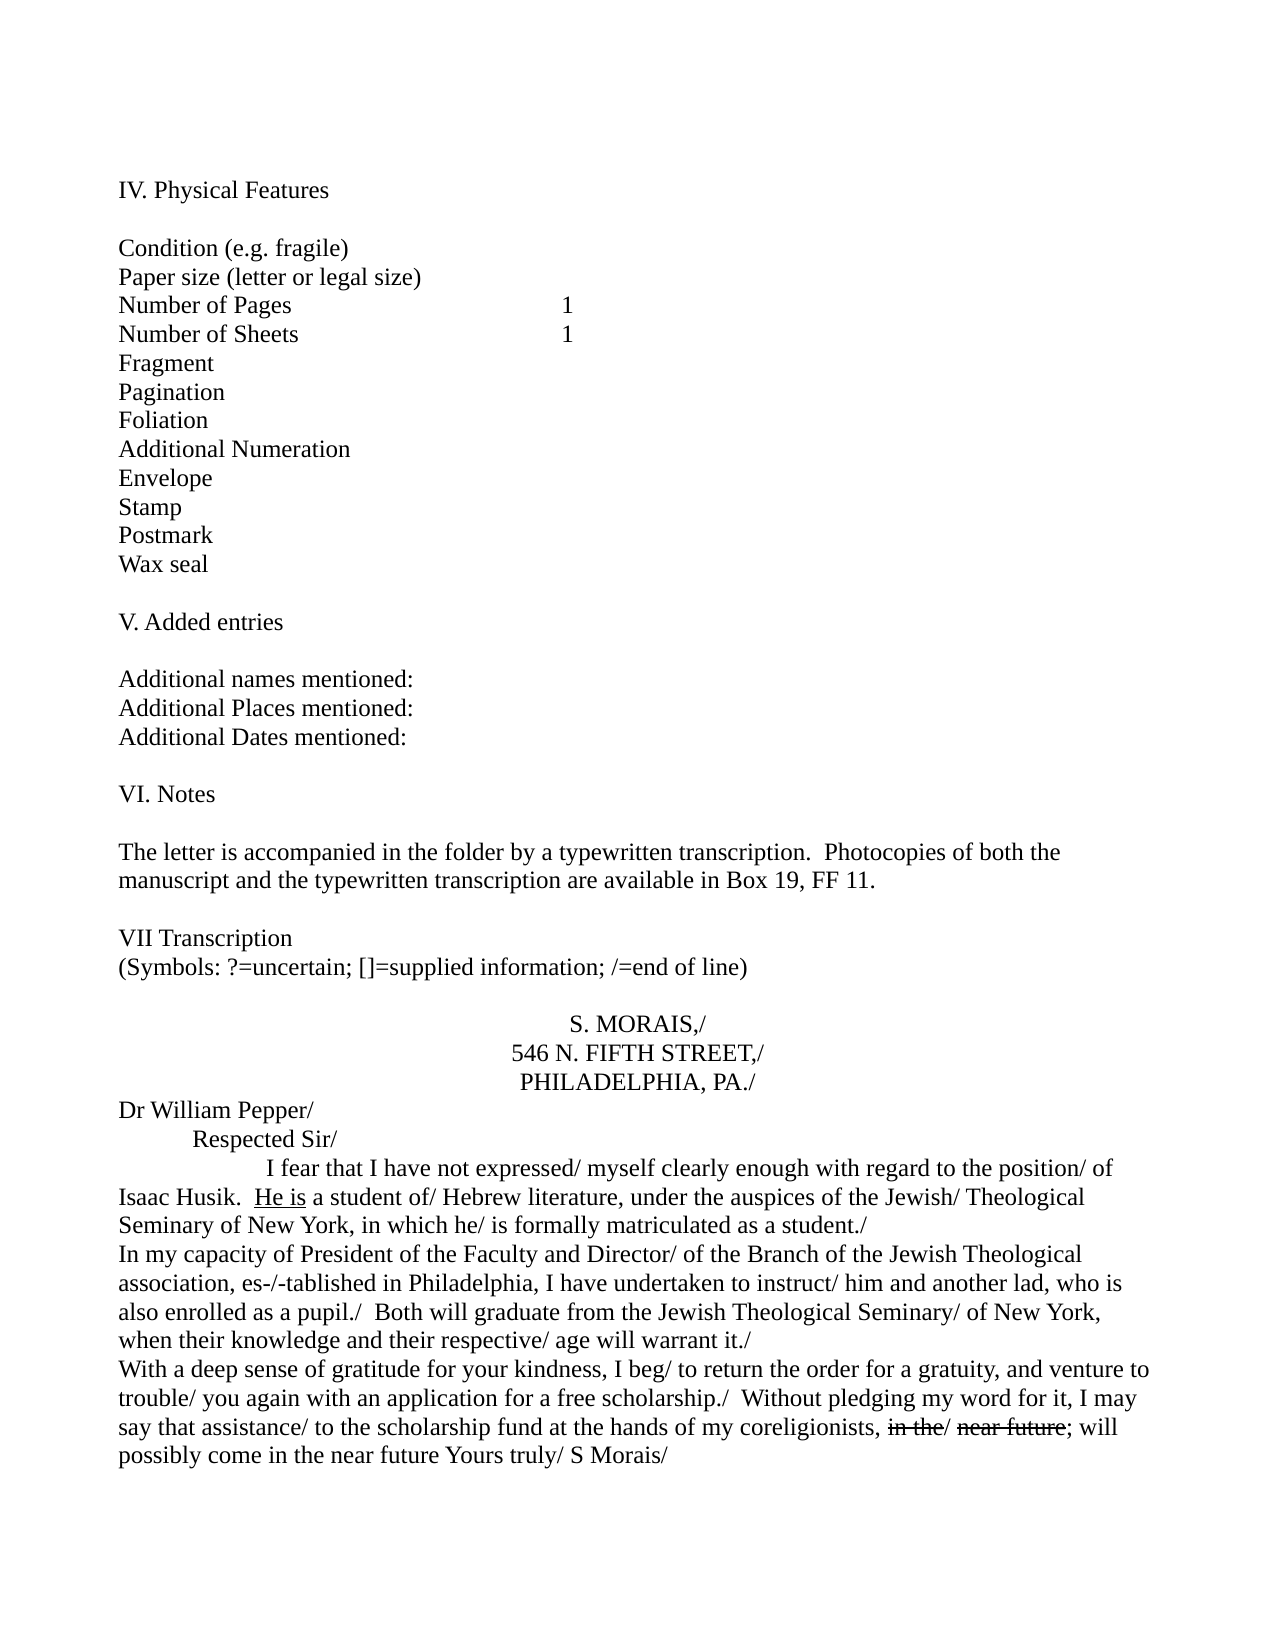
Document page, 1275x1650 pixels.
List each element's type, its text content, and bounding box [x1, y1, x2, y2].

text Number of Pages 1 [118, 291, 1157, 319]
text PHILADELPHIA, PA./ [118, 1067, 1157, 1096]
text I fear that I have not expressed/ myself clearly enough with regard to the position/ of Isaac Husik. He is a student of/ Hebrew literature, under the auspices of the Jewish/ Theological Seminary of New York, in which he/ is formally matriculated as a student./ [118, 1153, 1157, 1239]
text In my capacity of President of the Faculty and Director/ of the Branch of the Jewish Theological association, es-/-tablished in Philadelphia, I have undertaken to instruct/ him and another lad, who is also enrolled as a pupil./ Both will graduate from the Jewish Theological Seminary/ of New York, when their knowledge and their respective/ age will warrant it./ [118, 1239, 1157, 1354]
text Stamp [118, 492, 1157, 521]
text V. Added entries [118, 607, 1157, 636]
text Condition (e.g. fragile) [118, 233, 1157, 262]
text Wax seal [118, 549, 1157, 578]
text Dr William Pepper/ [118, 1096, 1157, 1124]
text VII Transcription [118, 923, 1157, 952]
text VI. Notes [118, 779, 1157, 808]
text Postma rk [118, 521, 1157, 549]
text (Symbols: ?=uncertain; []=supplied information; /=end of line) [118, 952, 1157, 981]
text Additional Places mentioned: [118, 693, 1157, 722]
text Additional names mentioned: [118, 664, 1157, 693]
text Fragment [118, 348, 1157, 377]
text Paper size (letter or legal size) [118, 262, 1157, 291]
text Additional Numeration [118, 434, 1157, 463]
text The letter is accompanied in the folder by a typewritten transcription. Photocopies of both the manuscript and the typewritten transcription are available in Box 19, FF 11. [118, 837, 1157, 894]
text Respected Sir/ [118, 1124, 1157, 1153]
text Additional Dates mentioned: [118, 722, 1157, 751]
text IV. Physical Features [118, 176, 1157, 204]
text S. MORAIS,/ [118, 1009, 1157, 1038]
text Envelope [118, 463, 1157, 492]
text Number of Sheets 1 [118, 319, 1157, 348]
text 546 N. FIFTH STREET,/ [118, 1038, 1157, 1067]
text Pagination [118, 377, 1157, 406]
text With a deep sense of gratitude for your kindness, I beg/ to return the order for a gratuity, and venture to trouble/ you again with an application for a free scholarship./ Without pledging my word for it, I may say that assistance/ to the scholarship fund at the hands of my coreligionists, in the/ near future; will possibly come in the near future Yours truly/ S Morais/ [118, 1354, 1157, 1469]
text Foliation [118, 406, 1157, 434]
